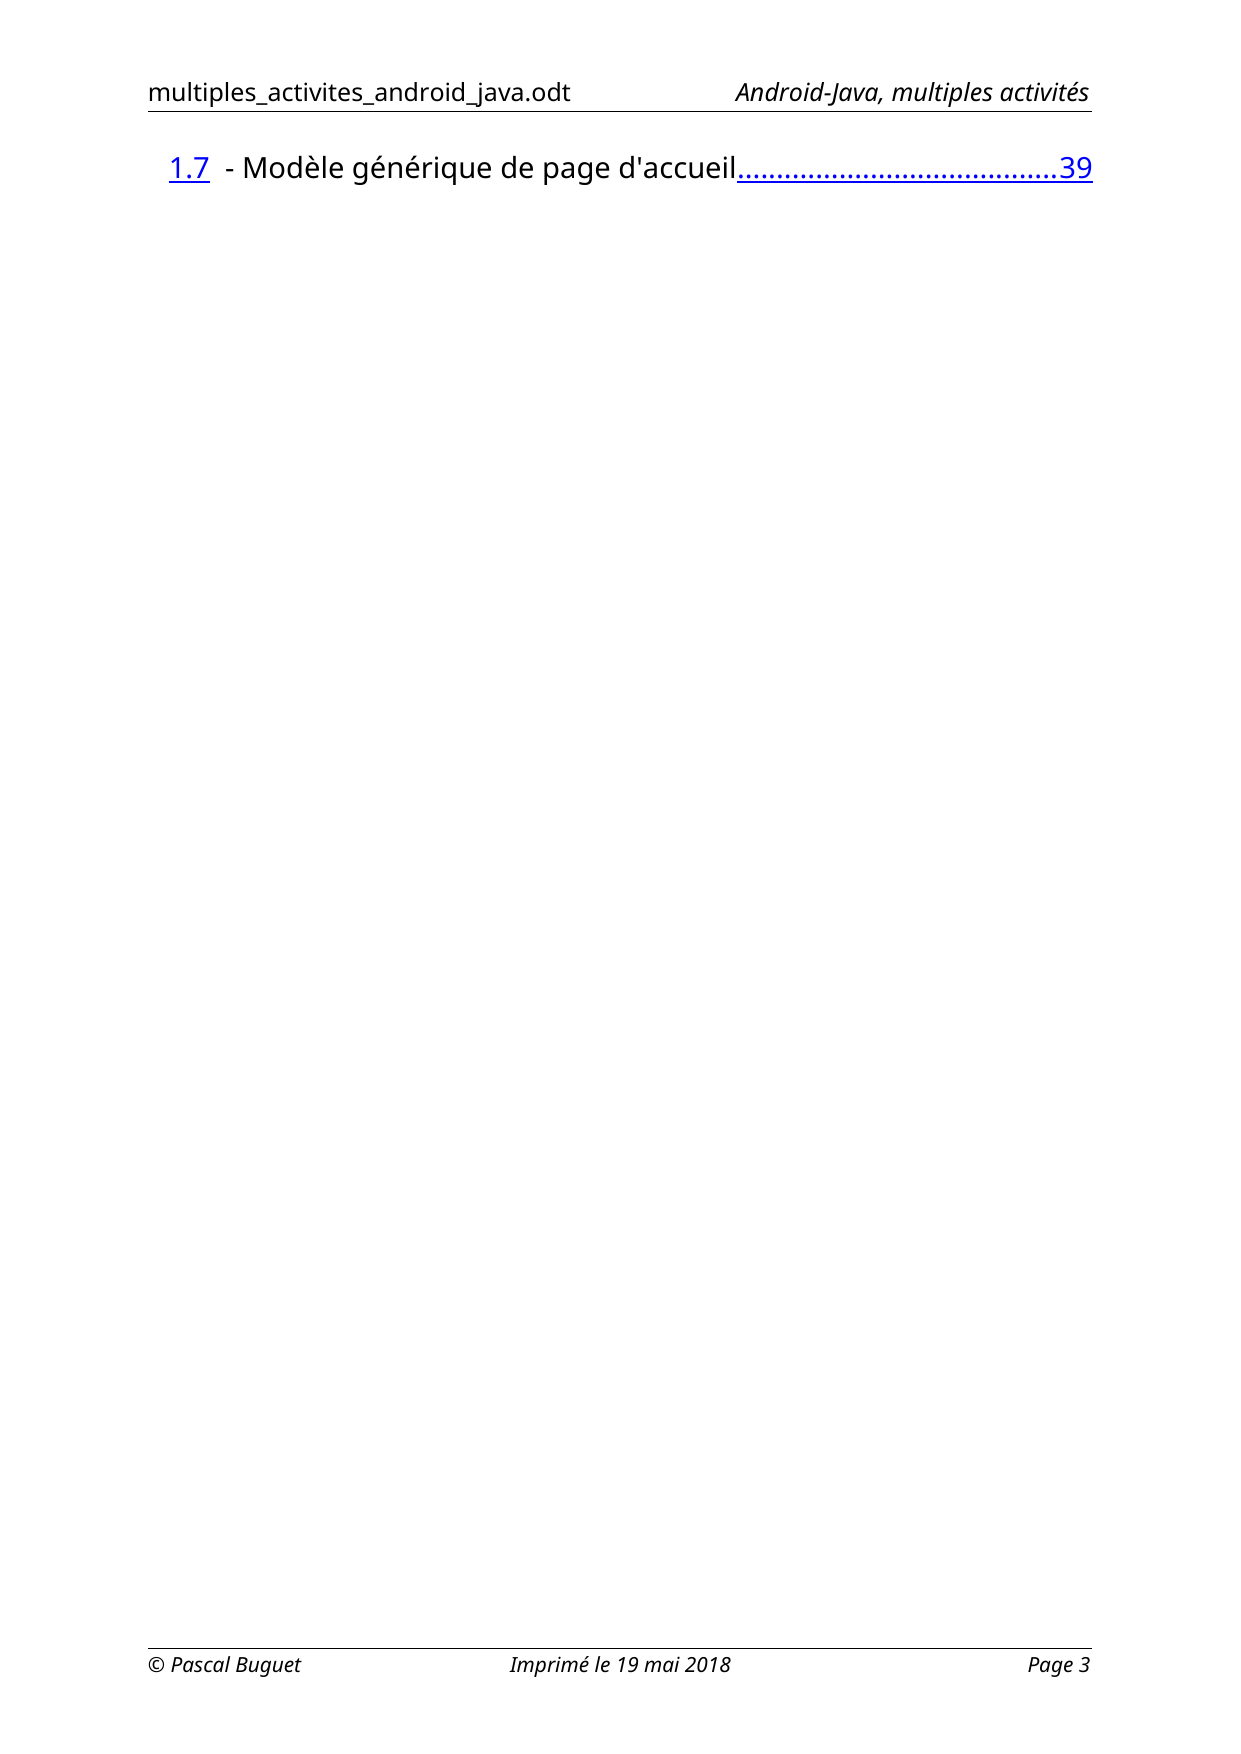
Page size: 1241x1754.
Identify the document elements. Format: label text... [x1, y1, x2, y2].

text 1.7 - Modèle générique de page d'accueil 39 [168, 148, 1092, 187]
